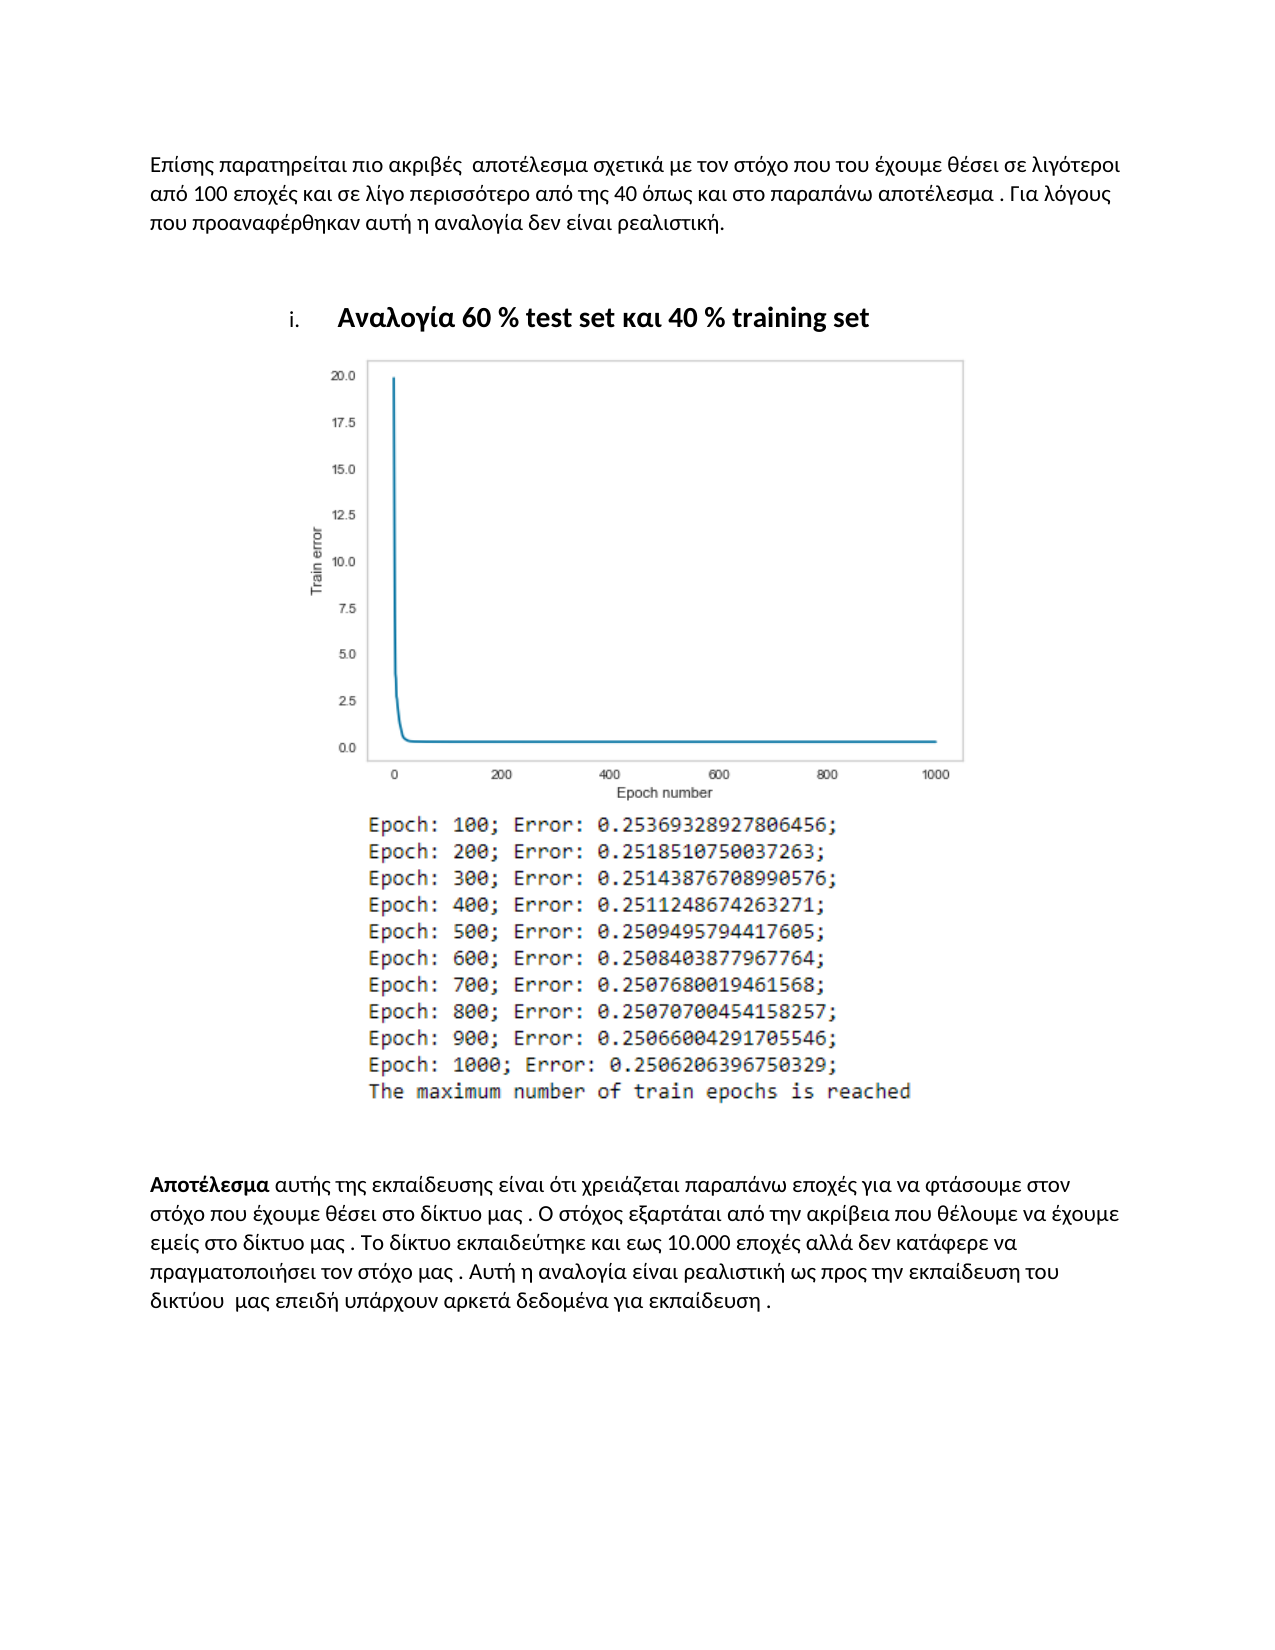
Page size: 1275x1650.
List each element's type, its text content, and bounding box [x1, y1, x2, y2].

text Επίσης παρατηρείται πιο ακριβές αποτέλεσμα σχετικά με τον στόχο που του έχουμε θέσει σε λιγότεροι από 100 εποχές και σε λίγο περισσότερο από της 40 όπως και στο παραπάνω αποτέλεσμα . Για λόγους που προαναφέρθηκαν αυτή η αναλογία δεν είναι ρεαλιστική. [150, 150, 1125, 236]
list Αναλογία 60 % test set και 40 % training set [300, 299, 1125, 334]
text Aποτέλεσμα αυτής της εκπαίδευσης είναι ότι χρειάζεται παραπάνω εποχές για να φτάσουμε στον στόχο που έχουμε θέσει στο δίκτυο μας . Ο στόχος εξαρτάται από την ακρίβεια που θέλουμε να έχουμε εμείς στο δίκτυο μας . Το δίκτυο εκπαιδεύτηκε και εως 10.000 εποχές αλλά δεν κατάφερε να πραγματοποιήσει τον στόχο μας . Αυτή η αναλογία είναι ρεαλιστική ως προς την εκπαίδευση του δικτύου μας επειδή υπάρχουν αρκετά δεδομένα για εκπαίδευση . [150, 1171, 1125, 1314]
